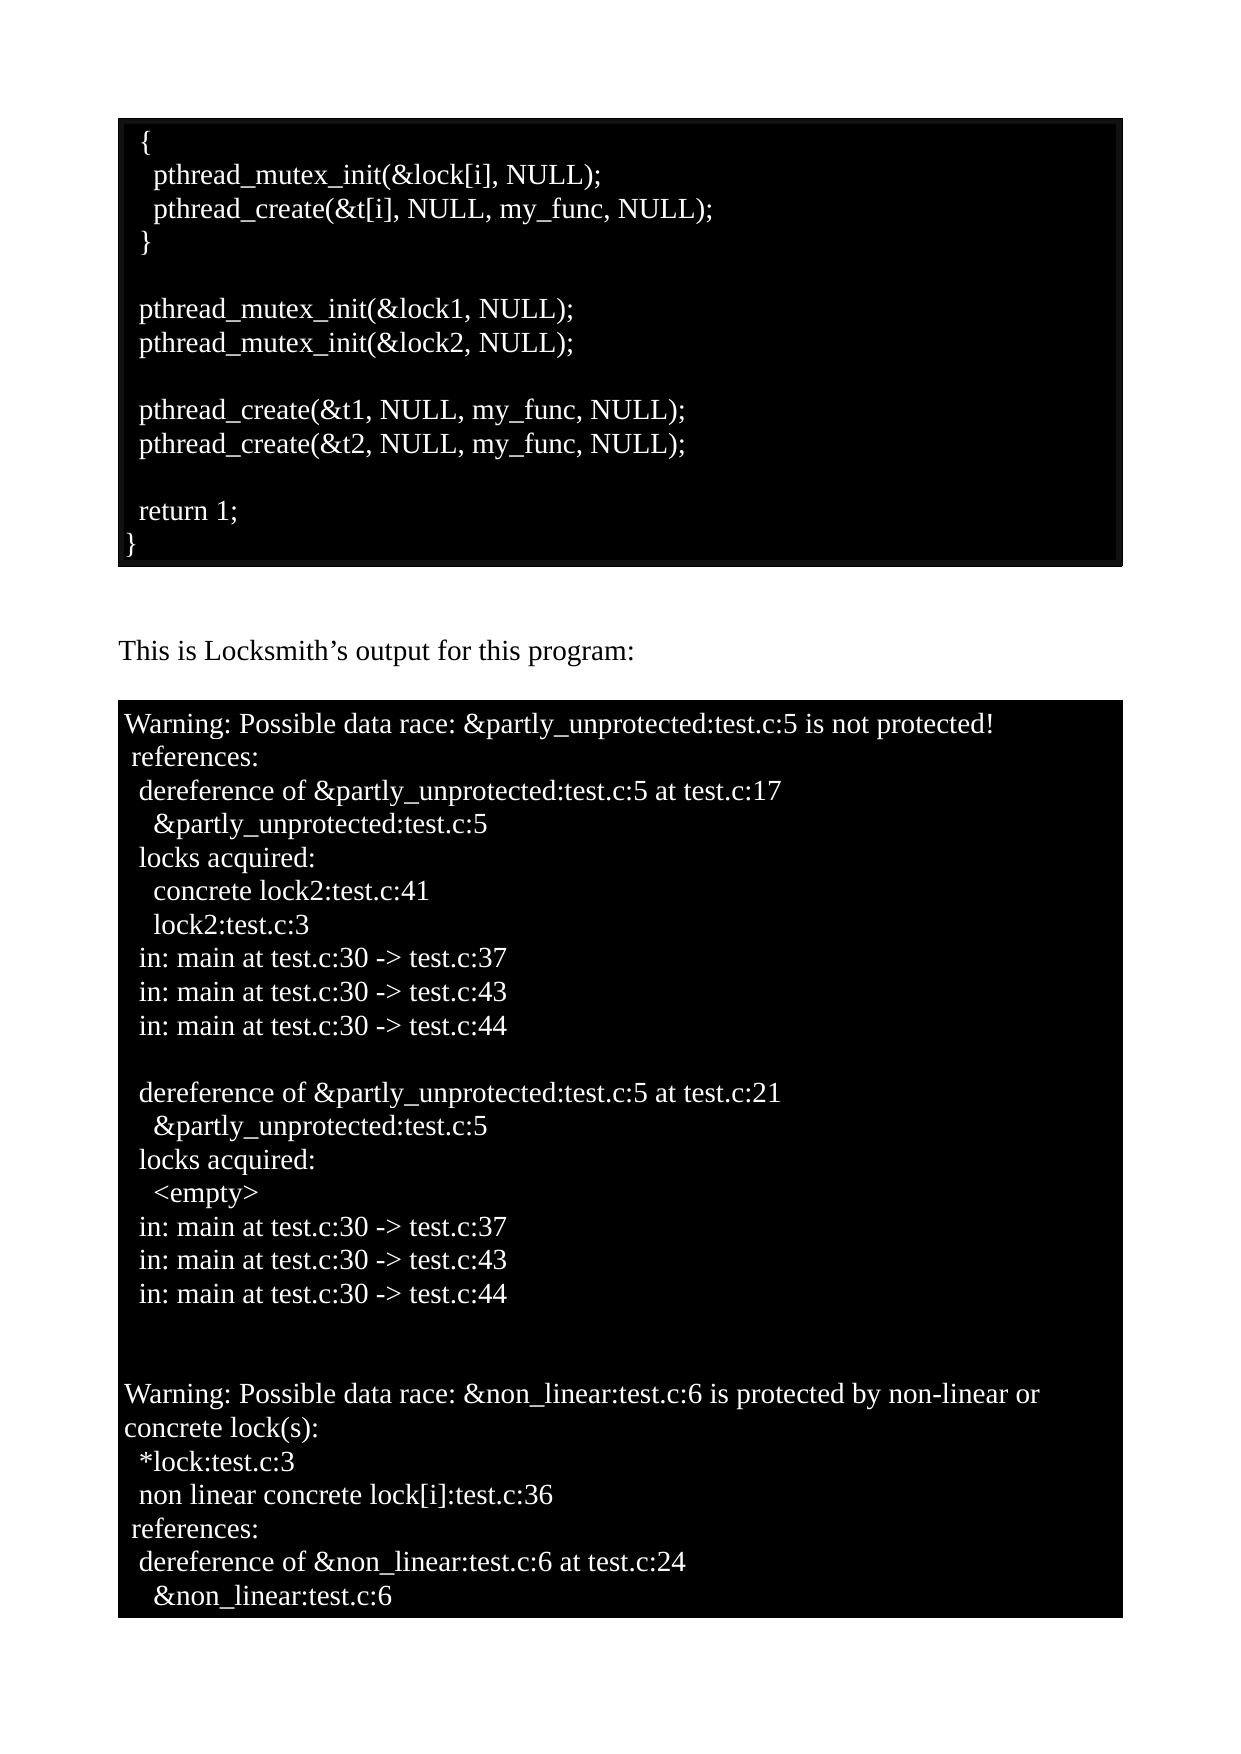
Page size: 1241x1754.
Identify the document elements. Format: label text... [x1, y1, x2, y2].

table_header Warning: Possible data race: &partly_unprotected:test.c:5 is not protected! references: dereference of &partly_unprotected:test.c:5 at test.c:17 &partly_unprotected:test.c:5 locks acquired: concrete lock2:test.c:41 lock2:test.c:3 in: main at test.c:30 -> test.c:37 in: main at test.c:30 -> test.c:43 in: main at test.c:30 -> test.c:44 dereference of &partly_unprotected:test.c:5 at test.c:21 &partly_unprotected:test.c:5 locks acquired: <empty> in: main at test.c:30 -> test.c:37 in: main at test.c:30 -> test.c:43 in: main at test.c:30 -> test.c:44 Warning: Possible data race: &non_linear:test.c:6 is protected by non-linear or concrete lock(s): *lock:test.c:3 non linear concrete lock[i]:test.c:36 references: dereference of &non_linear:test.c:6 at test.c:24 &non_linear:test.c:6 [119, 701, 1122, 1617]
table_header { pthread_mutex_init(&lock[i], NULL); pthread_create(&t[i], NULL, my_func, NULL); } pthread_mutex_init(&lock1, NULL); pthread_mutex_init(&lock2, NULL); pthread_create(&t1, NULL, my_func, NULL); pthread_create(&t2, NULL, my_func, NULL); return 1; } [119, 119, 1122, 566]
text This is Locksmith’s output for this program: [118, 633, 1122, 666]
